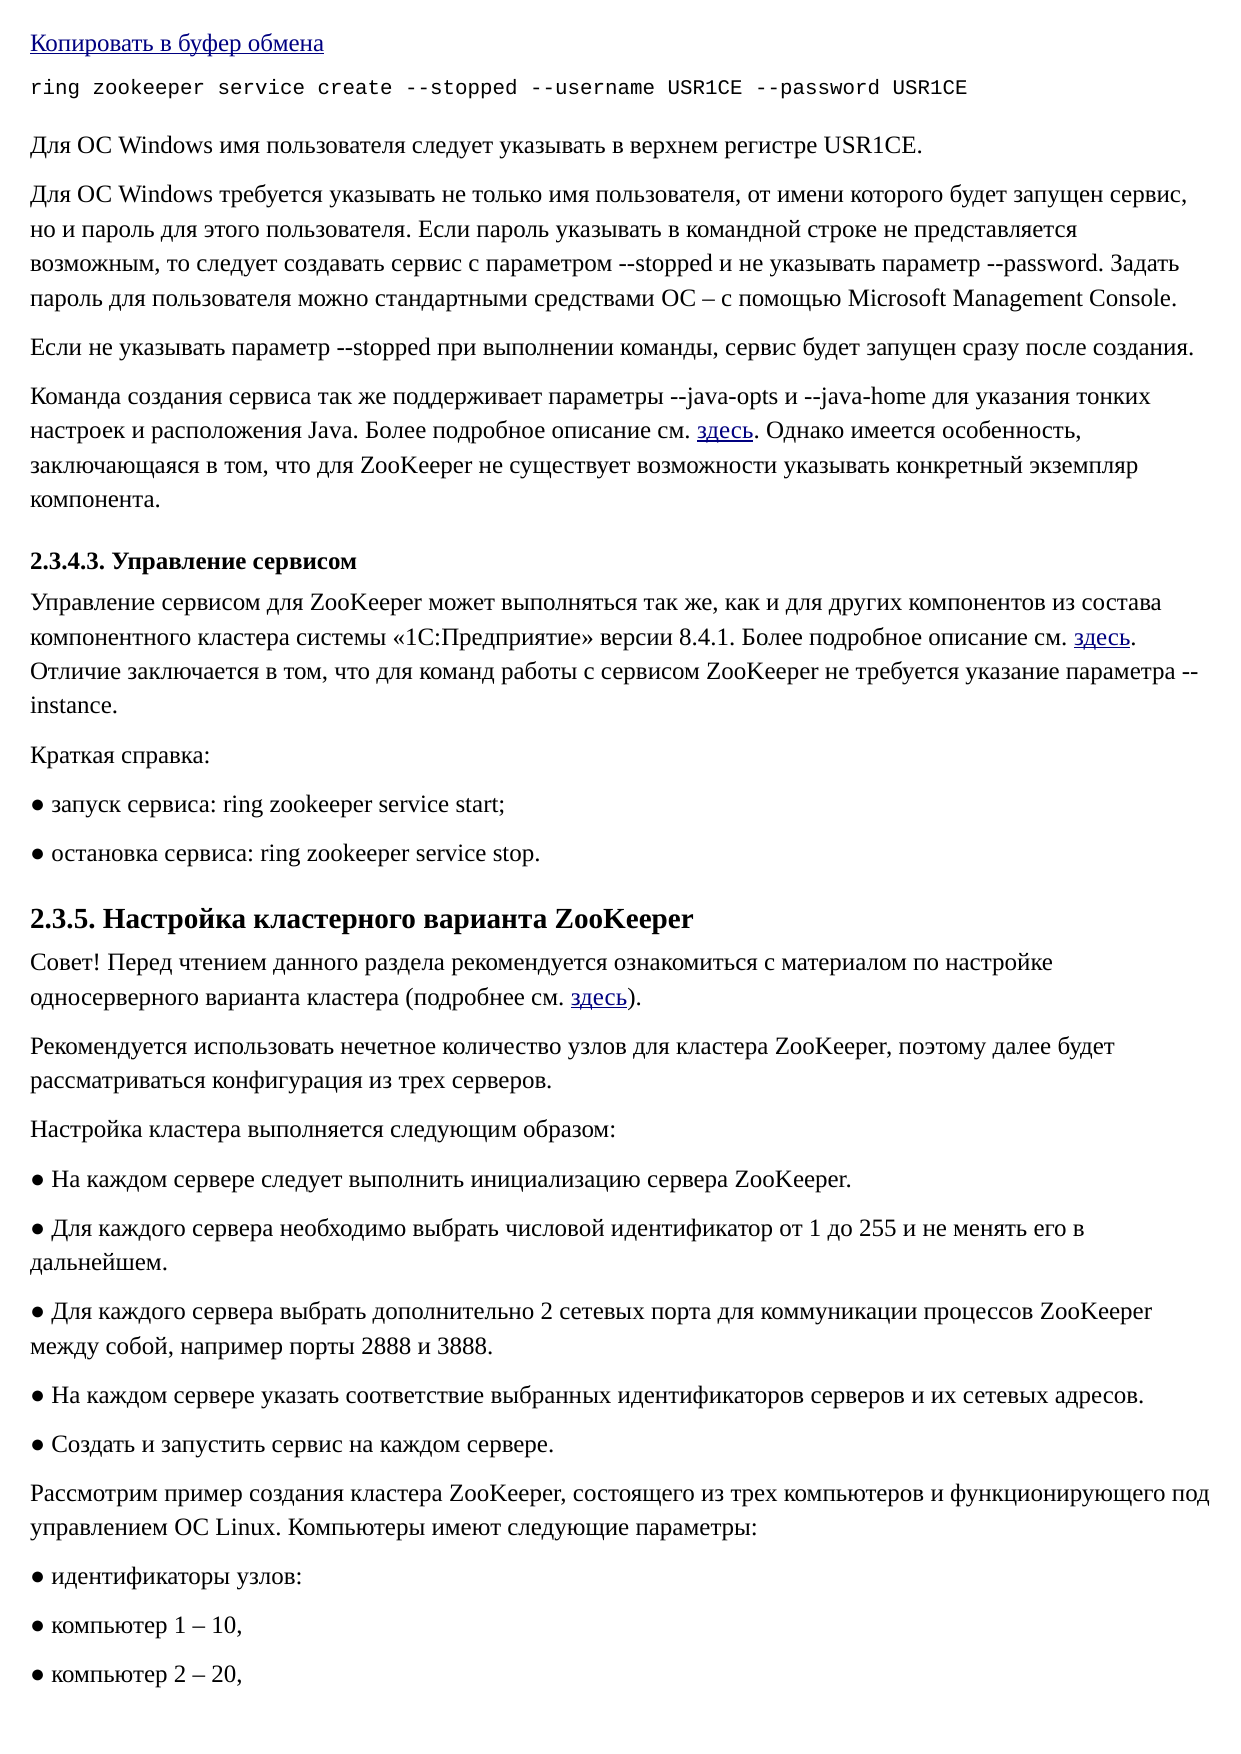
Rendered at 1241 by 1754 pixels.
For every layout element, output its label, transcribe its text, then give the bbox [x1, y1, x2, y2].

text ● компьютер 2 – 20, [30, 1659, 1211, 1688]
text ring zookeeper service create --stopped --username USR1CE --password USR1CE [30, 77, 1211, 101]
text ● Для каждого сервера необходимо выбрать числовой идентификатор от 1 до 255 и не менять его в дальнейшем. [30, 1213, 1211, 1276]
text Копировать в буфер обмена [30, 28, 1211, 57]
text ● На каждом сервере следует выполнить инициализацию сервера ZooKeeper. [30, 1164, 1211, 1192]
text Команда создания сервиса так же поддерживает параметры --java-opts и --java-home для указания тонких настроек и расположения Java. Более подробное описание см. здесь. Однако имеется особенность, заключающаяся в том, что для ZooKeeper не существует возможности указывать конкретный экземпляр компонента. [30, 381, 1211, 513]
subtitle 2.3.5. Настройка кластерного варианта ZooKeeper [30, 901, 1211, 935]
text Совет! Перед чтением данного раздела рекомендуется ознакомиться с материалом по настройке односерверного варианта кластера (подробнее см. здесь). [30, 947, 1211, 1011]
text ● Создать и запустить сервис на каждом сервере. [30, 1429, 1211, 1458]
subtitle 2.3.4.3. Управление сервисом [30, 546, 1211, 575]
text ● запуск сервиса: ring zookeeper service start; [30, 789, 1211, 817]
text ● остановка сервиса: ring zookeeper service stop. [30, 838, 1211, 867]
text Настройка кластера выполняется следующим образом: [30, 1114, 1211, 1143]
text ● На каждом сервере указать соответствие выбранных идентификаторов серверов и их сетевых адресов. [30, 1380, 1211, 1408]
text Для ОС Windows имя пользователя следует указывать в верхнем регистре USR1CE. [30, 130, 1211, 159]
text Рекомендуется использовать нечетное количество узлов для кластера ZooKeeper, поэтому далее будет рассматриваться конфигурация из трех серверов. [30, 1031, 1211, 1094]
text Краткая справка: [30, 740, 1211, 768]
text Управление сервисом для ZooKeeper может выполняться так же, как и для других компонентов из состава компонентного кластера системы «1С:Предприятие» версии 8.4.1. Более подробное описание см. здесь. Отличие заключается в том, что для команд работы с сервисом ZooKeeper не требуется указание параметра --instance. [30, 587, 1211, 719]
text Для ОС Windows требуется указывать не только имя пользователя, от имени которого будет запущен сервис, но и пароль для этого пользователя. Если пароль указывать в командной строке не представляется возможным, то следует создавать сервис с параметром --stopped и не указывать параметр --password. Задать пароль для пользователя можно стандартными средствами ОС – с помощью Microsoft Management Console. [30, 179, 1211, 312]
text ● компьютер 1 – 10, [30, 1611, 1211, 1639]
text Если не указывать параметр --stopped при выполнении команды, сервис будет запущен сразу после создания. [30, 332, 1211, 361]
text Рассмотрим пример создания кластера ZooKeeper, состоящего из трех компьютеров и функционирующего под управлением ОС Linux. Компьютеры имеют следующие параметры: [30, 1478, 1211, 1541]
text ● идентификаторы узлов: [30, 1561, 1211, 1590]
text ● Для каждого сервера выбрать дополнительно 2 сетевых порта для коммуникации процессов ZooKeeper между собой, например порты 2888 и 3888. [30, 1296, 1211, 1359]
